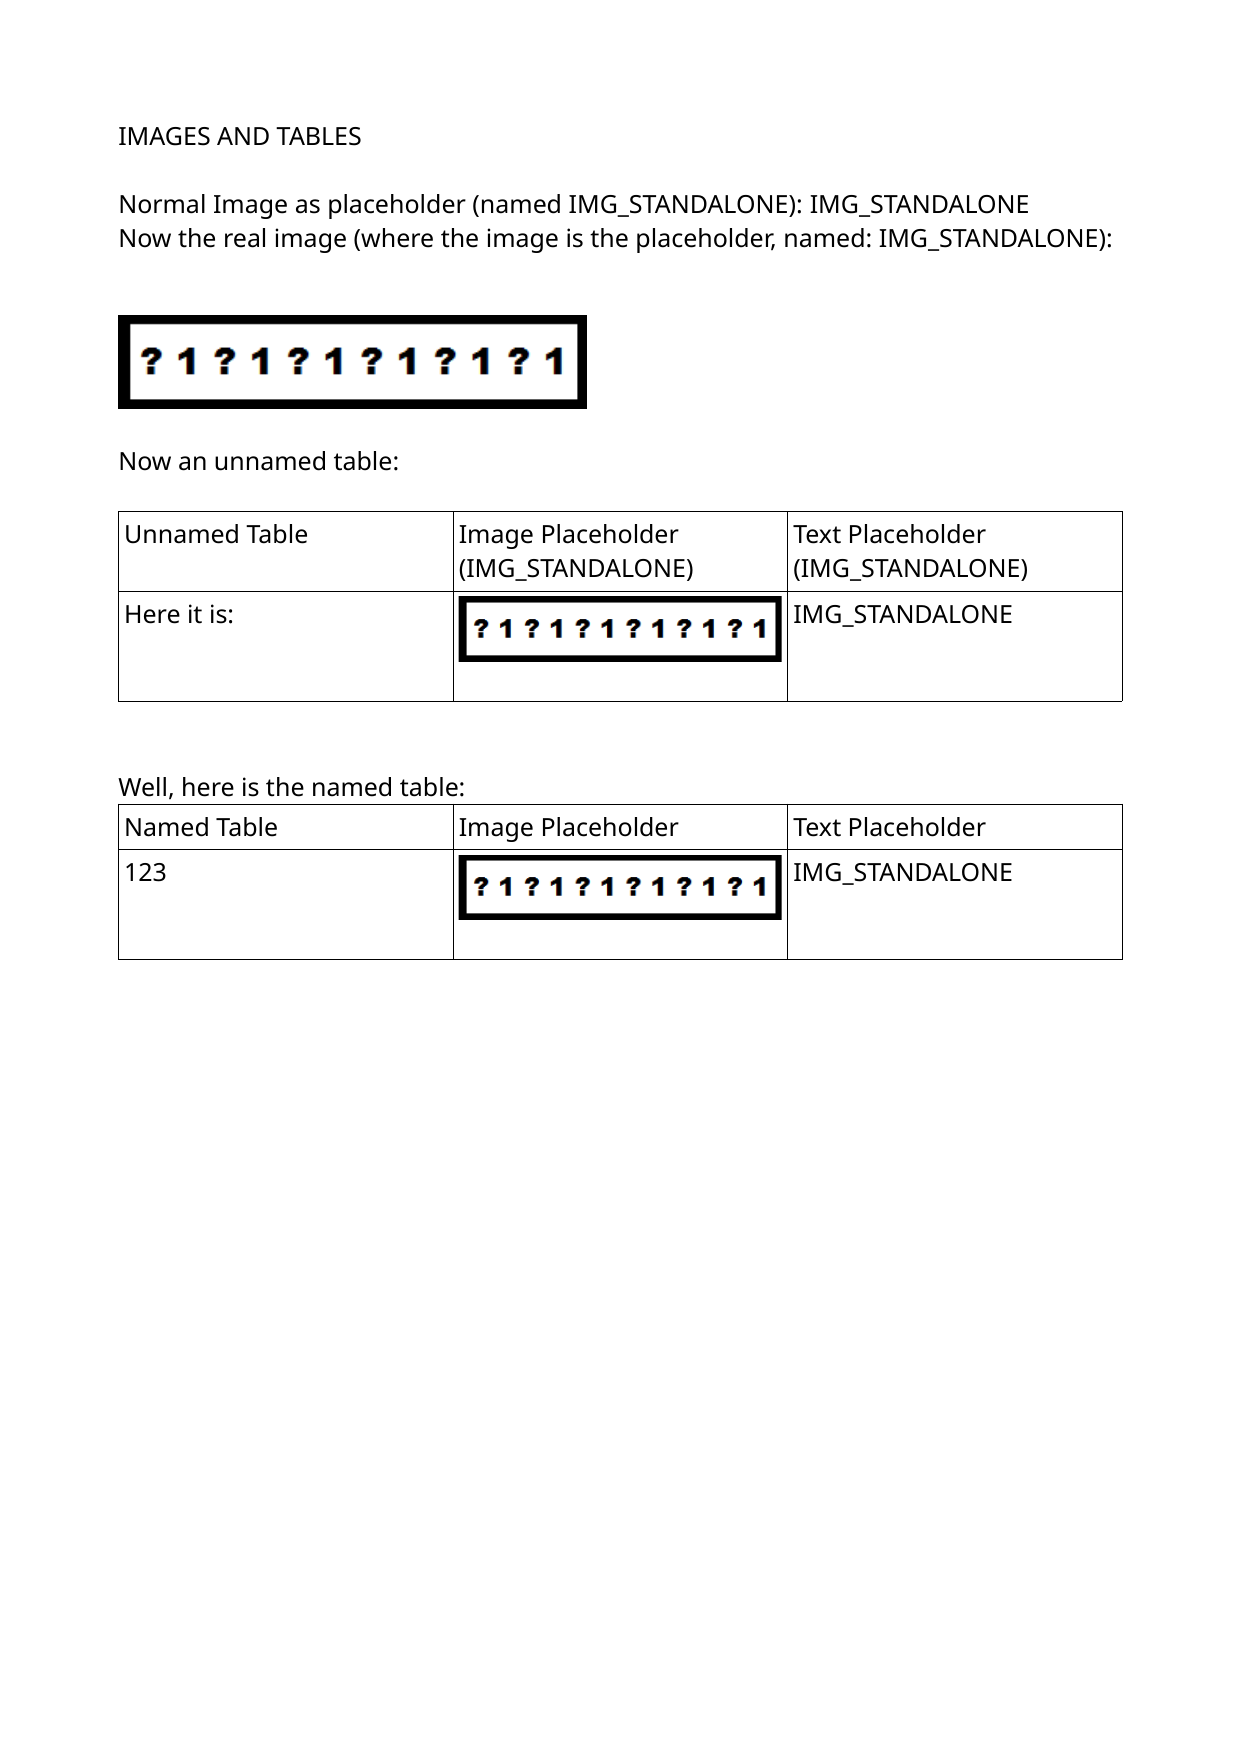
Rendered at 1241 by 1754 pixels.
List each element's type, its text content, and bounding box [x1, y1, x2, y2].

picture [458, 596, 782, 662]
text Now the real image (where the image is the placeholder, named: IMG_STANDALONE): [118, 220, 1122, 409]
picture [458, 855, 782, 920]
table_cell IMG_STANDALONE [788, 592, 1122, 701]
table_cell [454, 850, 787, 959]
table_header Named Table [119, 805, 453, 849]
picture [118, 315, 587, 409]
table_header Unnamed Table [119, 512, 453, 591]
table_cell 123 [119, 850, 453, 959]
table_header Text Placeholder [788, 805, 1122, 849]
text Well, here is the named table: [118, 769, 1122, 803]
text Now an unnamed table: [118, 443, 1122, 477]
text IMAGES AND TABLES [118, 118, 1122, 152]
table_cell Here it is: [119, 592, 453, 701]
table_header Text Placeholder (IMG_STANDALONE) [788, 512, 1122, 591]
table_header Image Placeholder [454, 805, 787, 849]
table_cell [454, 592, 787, 701]
text Normal Image as placeholder (named IMG_STANDALONE): IMG_STANDALONE [118, 186, 1122, 220]
table_header Image Placeholder (IMG_STANDALONE) [454, 512, 787, 591]
table_cell IMG_STANDALONE [788, 850, 1122, 959]
